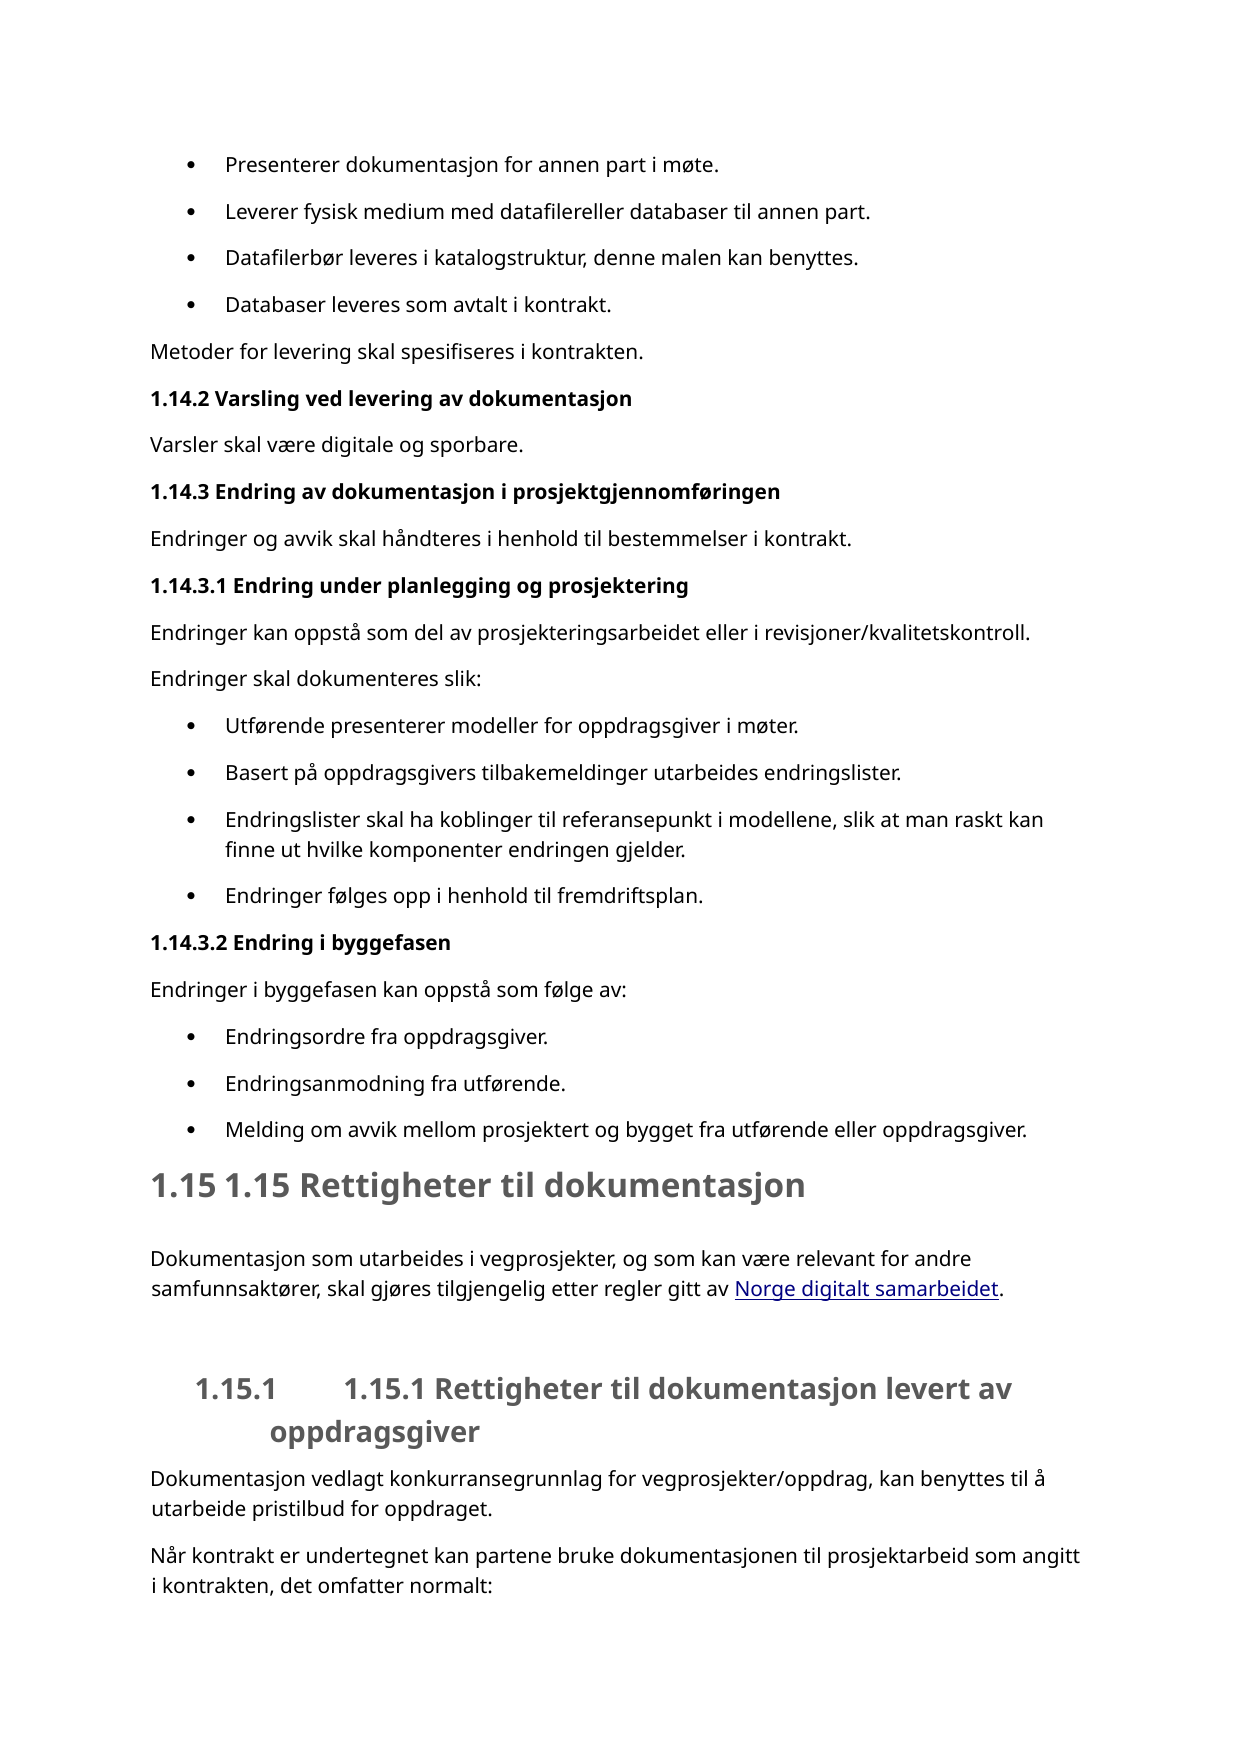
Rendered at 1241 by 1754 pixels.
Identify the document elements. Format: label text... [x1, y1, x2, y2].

list Endringsordre fra oppdragsgiver. [187, 1022, 1090, 1050]
list Datafilerbør leveres i katalogstruktur, denne malen kan benyttes. [187, 243, 1090, 272]
text Dokumentasjon som utarbeides i vegprosjekter, og som kan være relevant for andre samfunnsaktører, skal gjøres tilgjengelig etter regler gitt av Norge digitalt samarbeidet. [150, 1244, 1090, 1303]
list Endringslister skal ha koblinger til referansepunkt i modellene, slik at man raskt kan finne ut hvilke komponenter endringen gjelder. [187, 805, 1090, 863]
list Endringer følges opp i henhold til fremdriftsplan. [187, 882, 1090, 910]
text Endringer kan oppstå som del av prosjekteringsarbeidet eller i revisjoner/kvalitetskontroll. [150, 618, 1090, 646]
list Leverer fysisk medium med datafilereller databaser til annen part. [187, 197, 1090, 225]
list Utførende presenterer modeller for oppdragsgiver i møter. [187, 711, 1090, 740]
list Endringsanmodning fra utførende. [187, 1069, 1090, 1097]
list Melding om avvik mellom prosjektert og bygget fra utførende eller oppdragsgiver. [187, 1116, 1090, 1144]
list Basert på oppdragsgivers tilbakemeldinger utarbeides endringslister. [187, 758, 1090, 786]
list Databaser leveres som avtalt i kontrakt. [187, 290, 1090, 319]
list Presenterer dokumentasjon for annen part i møte. [187, 150, 1090, 178]
text Varsler skal være digitale og sporbare. [150, 431, 1090, 459]
subtitle 1.15 Rettigheter til dokumentasjon [150, 1162, 1090, 1208]
text 1.14.2 Varsling ved levering av dokumentasjon [150, 384, 1090, 412]
text Endringer skal dokumenteres slik: [150, 664, 1090, 693]
text Metoder for levering skal spesifiseres i kontrakten. [150, 337, 1090, 366]
text Endringer i byggefasen kan oppstå som følge av: [150, 975, 1090, 1004]
text 1.14.3.1 Endring under planlegging og prosjektering [150, 571, 1090, 599]
text 1.14.3.2 Endring i byggefasen [150, 928, 1090, 957]
subtitle 1.15.1 Rettigheter til dokumentasjon levert av oppdragsgiver [194, 1368, 1090, 1451]
text Når kontrakt er undertegnet kan partene bruke dokumentasjonen til prosjektarbeid som angitt i kontrakten, det omfatter normalt: [150, 1541, 1090, 1600]
text Dokumentasjon vedlagt konkurransegrunnlag for vegprosjekter/oppdrag, kan benyttes til å utarbeide pristilbud for oppdraget. [150, 1464, 1090, 1523]
text Endringer og avvik skal håndteres i henhold til bestemmelser i kontrakt. [150, 524, 1090, 553]
text 1.14.3 Endring av dokumentasjon i prosjektgjennomføringen [150, 477, 1090, 506]
